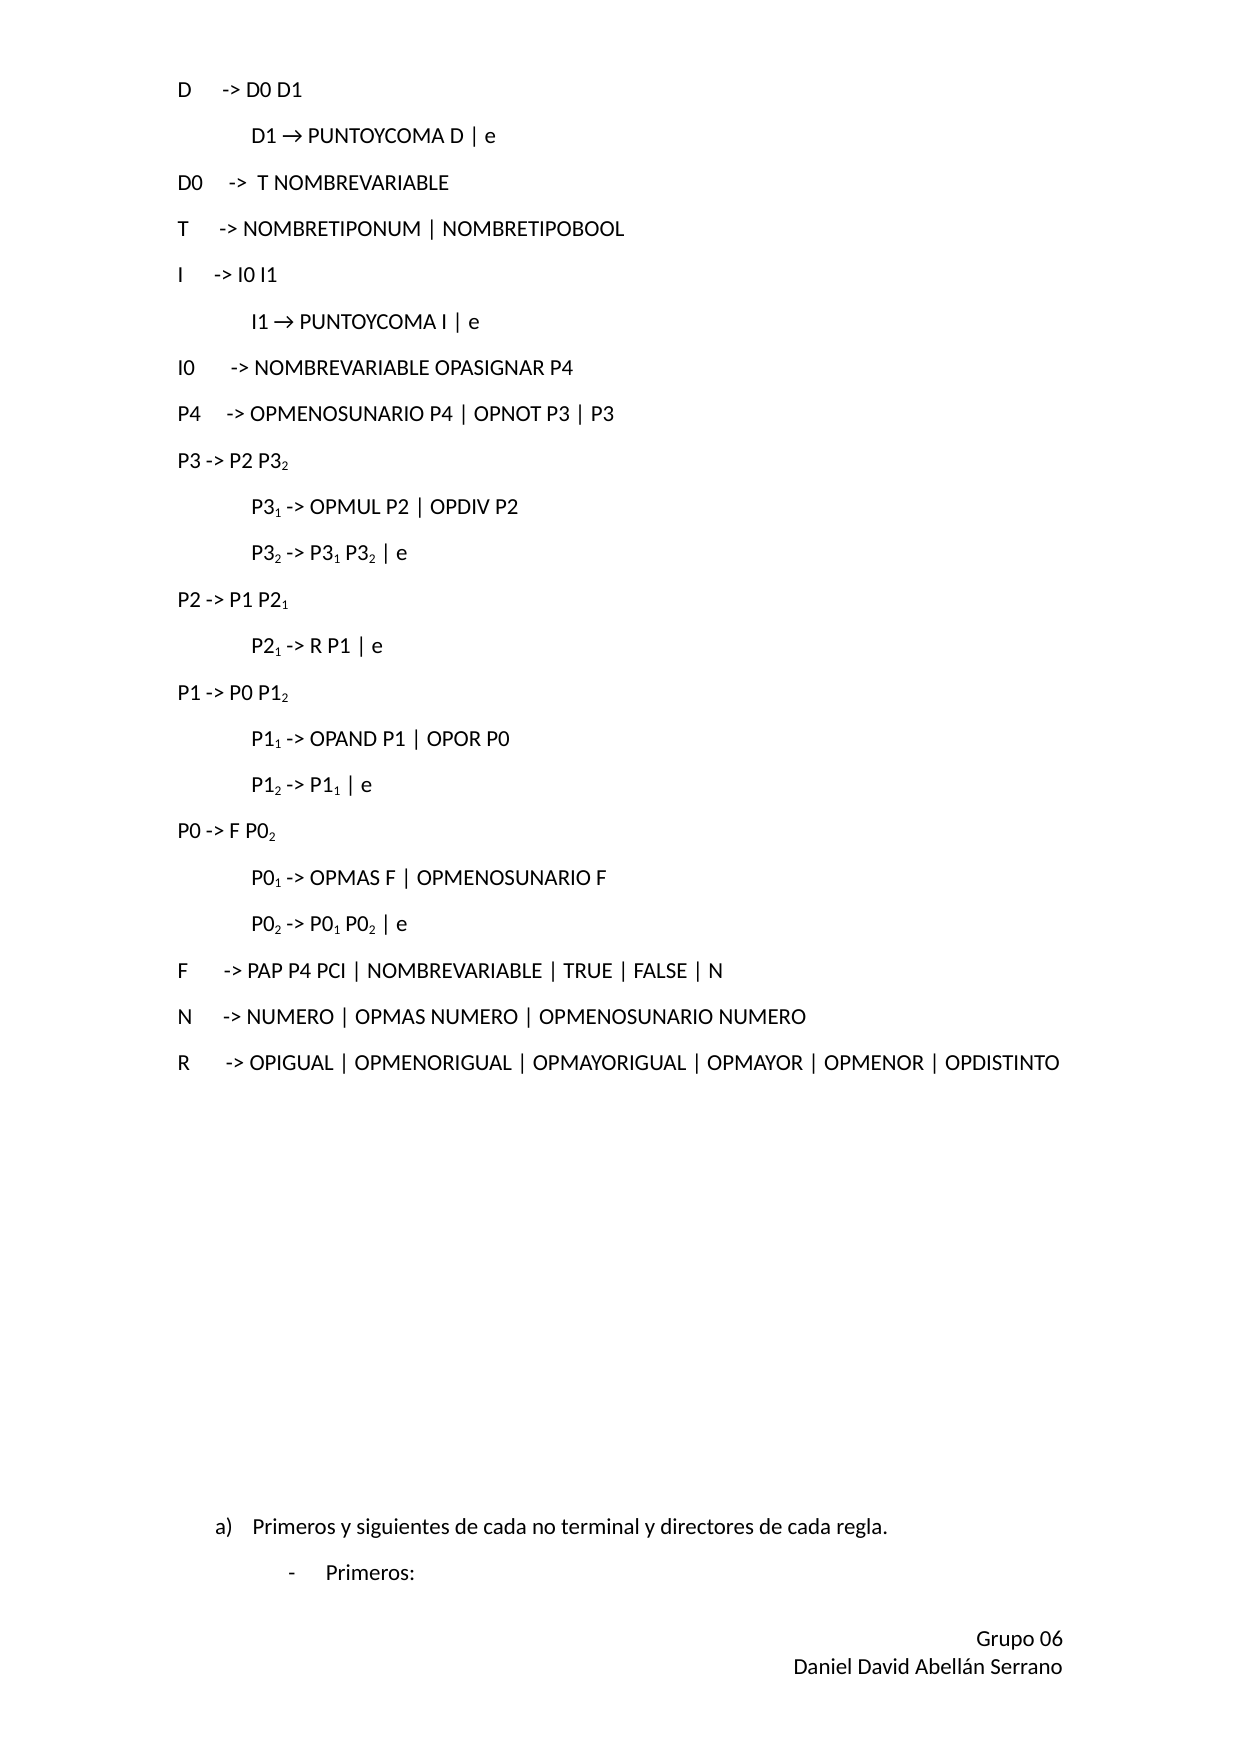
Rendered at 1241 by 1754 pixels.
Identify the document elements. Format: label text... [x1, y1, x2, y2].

text P1 -> P0 P12 [177, 678, 1063, 706]
text P21 -> R P1 | e [177, 631, 1063, 659]
list Primeros y siguientes de cada no terminal y directores de cada regla. [215, 1512, 1063, 1540]
text P31 -> OPMUL P2 | OPDIV P2 [177, 492, 1063, 520]
text P12 -> P11 | e [177, 770, 1063, 798]
text P11 -> OPAND P1 | OPOR P0 [177, 724, 1063, 752]
text I0 -> NOMBREVARIABLE OPASIGNAR P4 [177, 353, 1063, 381]
text I1 → PUNTOYCOMA I | e [177, 307, 1063, 335]
text P4 -> OPMENOSUNARIO P4 | OPNOT P3 | P3 [177, 399, 1063, 427]
text P0 -> F P02 [177, 817, 1063, 845]
text F -> PAP P4 PCI | NOMBREVARIABLE | TRUE | FALSE | N [177, 956, 1063, 984]
text I -> I0 I1 [177, 260, 1063, 288]
list Primeros: [288, 1558, 1063, 1586]
text D -> D0 D1 [177, 75, 1063, 103]
text T -> NOMBRETIPONUM | NOMBRETIPOBOOL [177, 214, 1063, 242]
text P3 -> P2 P32 [177, 446, 1063, 474]
text P2 -> P1 P21 [177, 585, 1063, 613]
text R -> OPIGUAL | OPMENORIGUAL | OPMAYORIGUAL | OPMAYOR | OPMENOR | OPDISTINTO [177, 1048, 1063, 1076]
text P32 -> P31 P32 | e [177, 538, 1063, 567]
text P02 -> P01 P02 | e [177, 909, 1063, 937]
text D0 -> T NOMBREVARIABLE [177, 168, 1063, 196]
text D1 → PUNTOYCOMA D | e [177, 121, 1063, 149]
text P01 -> OPMAS F | OPMENOSUNARIO F [177, 863, 1063, 891]
text N -> NUMERO | OPMAS NUMERO | OPMENOSUNARIO NUMERO [177, 1002, 1063, 1030]
